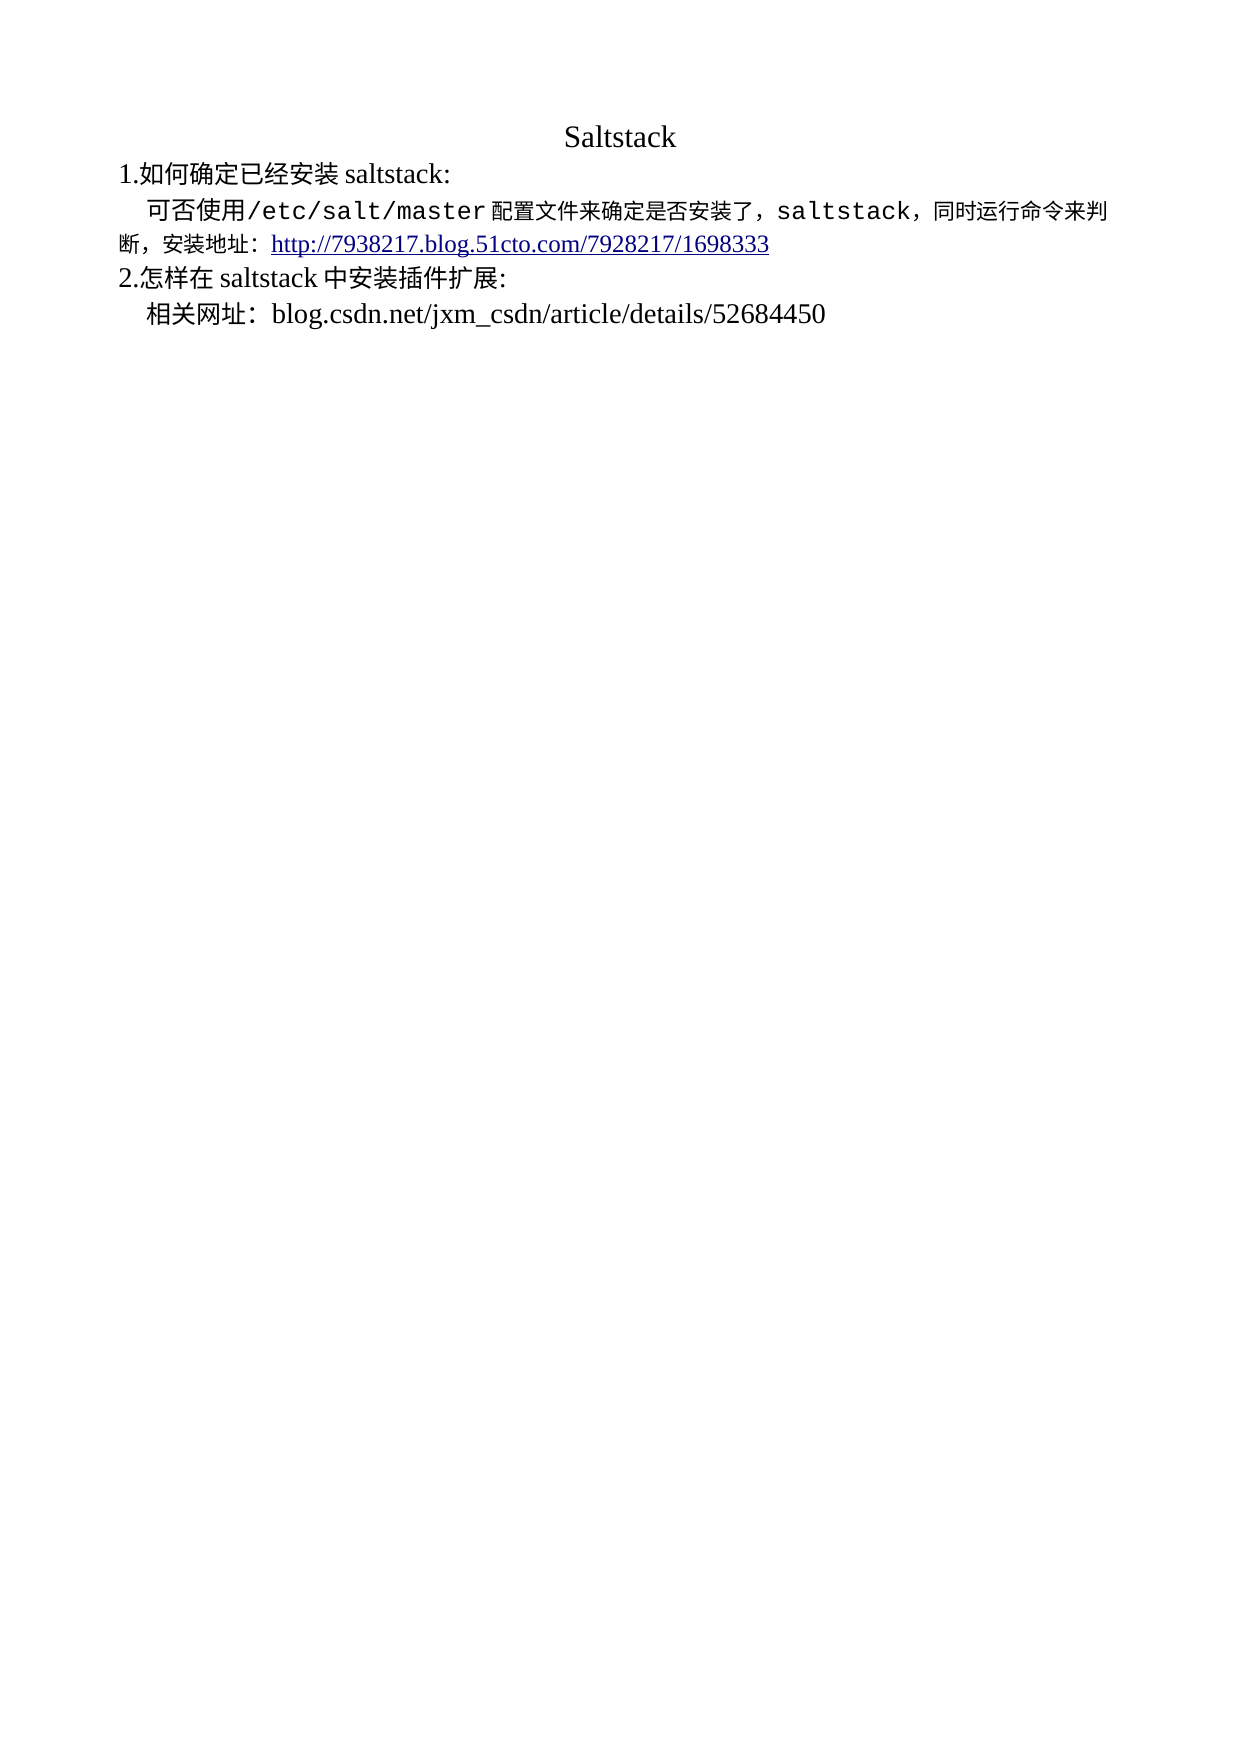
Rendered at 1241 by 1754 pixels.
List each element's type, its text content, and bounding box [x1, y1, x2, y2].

text 可否使用/etc/salt/master配置文件来确定是否安装了，saltstack，同时运行命令来判断，安装地址：http://7938217.blog.51cto.com/7928217/1698333 [118, 190, 1122, 258]
text 2.怎样在saltstack中安装插件扩展: [118, 258, 1122, 295]
text 1.如何确定已经安装saltstack: [118, 154, 1122, 190]
text 相关网址：blog.csdn.net/jxm_csdn/article/details/52684450 [118, 295, 1122, 331]
text Saltstack [118, 118, 1122, 154]
